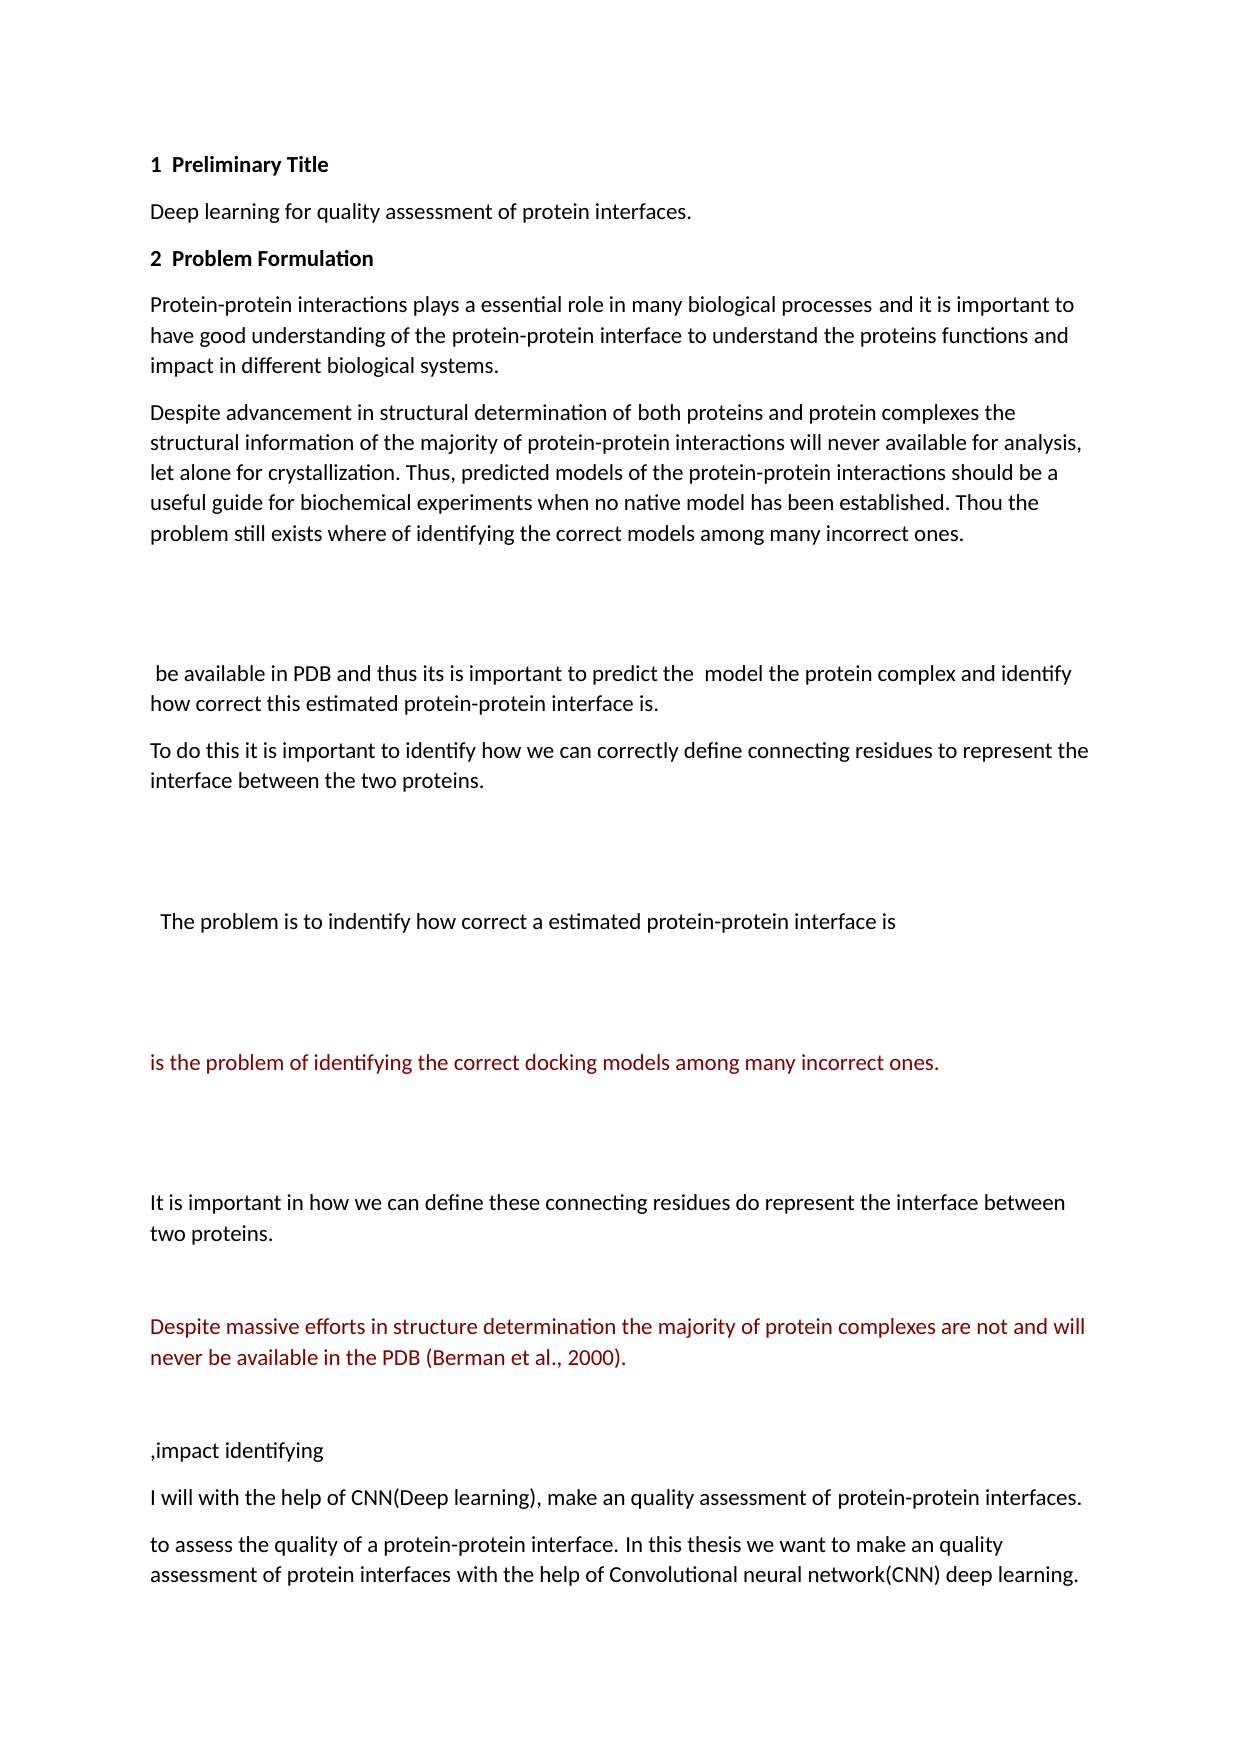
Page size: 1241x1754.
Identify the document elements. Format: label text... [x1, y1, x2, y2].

text Despite advancement in structural determination of both proteins and protein complexes the structural information of the majority of protein-protein interactions will never available for analysis, let alone for crystallization. Thus, predicted models of the protein-protein interactions should be a useful guide for biochemical experiments when no native model has been established. Thou the problem still exists where of identifying the correct models among many incorrect ones. [150, 398, 1090, 547]
text is the problem of identifying the correct docking models among many incorrect ones. [150, 1048, 1090, 1076]
text It is important in how we can define these connecting residues do represent the interface between two proteins. [150, 1188, 1090, 1247]
text be available in PDB and thus its is important to predict the model the protein complex and identify how correct this estimated protein-protein interface is. [150, 659, 1090, 718]
text Protein-protein interactions plays a essential role in many biological processes and it is important to have good understanding of the protein-protein interface to understand the proteins functions and impact in different biological systems. [150, 291, 1090, 379]
text Deep learning for quality assessment of protein interfaces. [150, 197, 1090, 225]
text I will with the help of CNN(Deep learning), make an quality assessment of protein-protein interfaces. [150, 1483, 1090, 1511]
text The problem is to indentify how correct a estimated protein-protein interface is [150, 907, 1090, 935]
text to assess the quality of a protein-protein interface. In this thesis we want to make an quality assessment of protein interfaces with the help of Convolutional neural network(CNN) deep learning. [150, 1530, 1090, 1588]
text Despite massive efforts in structure determination the majority of protein complexes are not and will never be available in the PDB (Berman et al., 2000). [150, 1312, 1090, 1371]
text To do this it is important to identify how we can correctly define connecting residues to represent the interface between the two proteins. [150, 736, 1090, 795]
text 2 Problem Formulation [150, 244, 1090, 272]
text ,impact identifying [150, 1436, 1090, 1464]
text 1 Preliminary Title [150, 150, 1090, 178]
